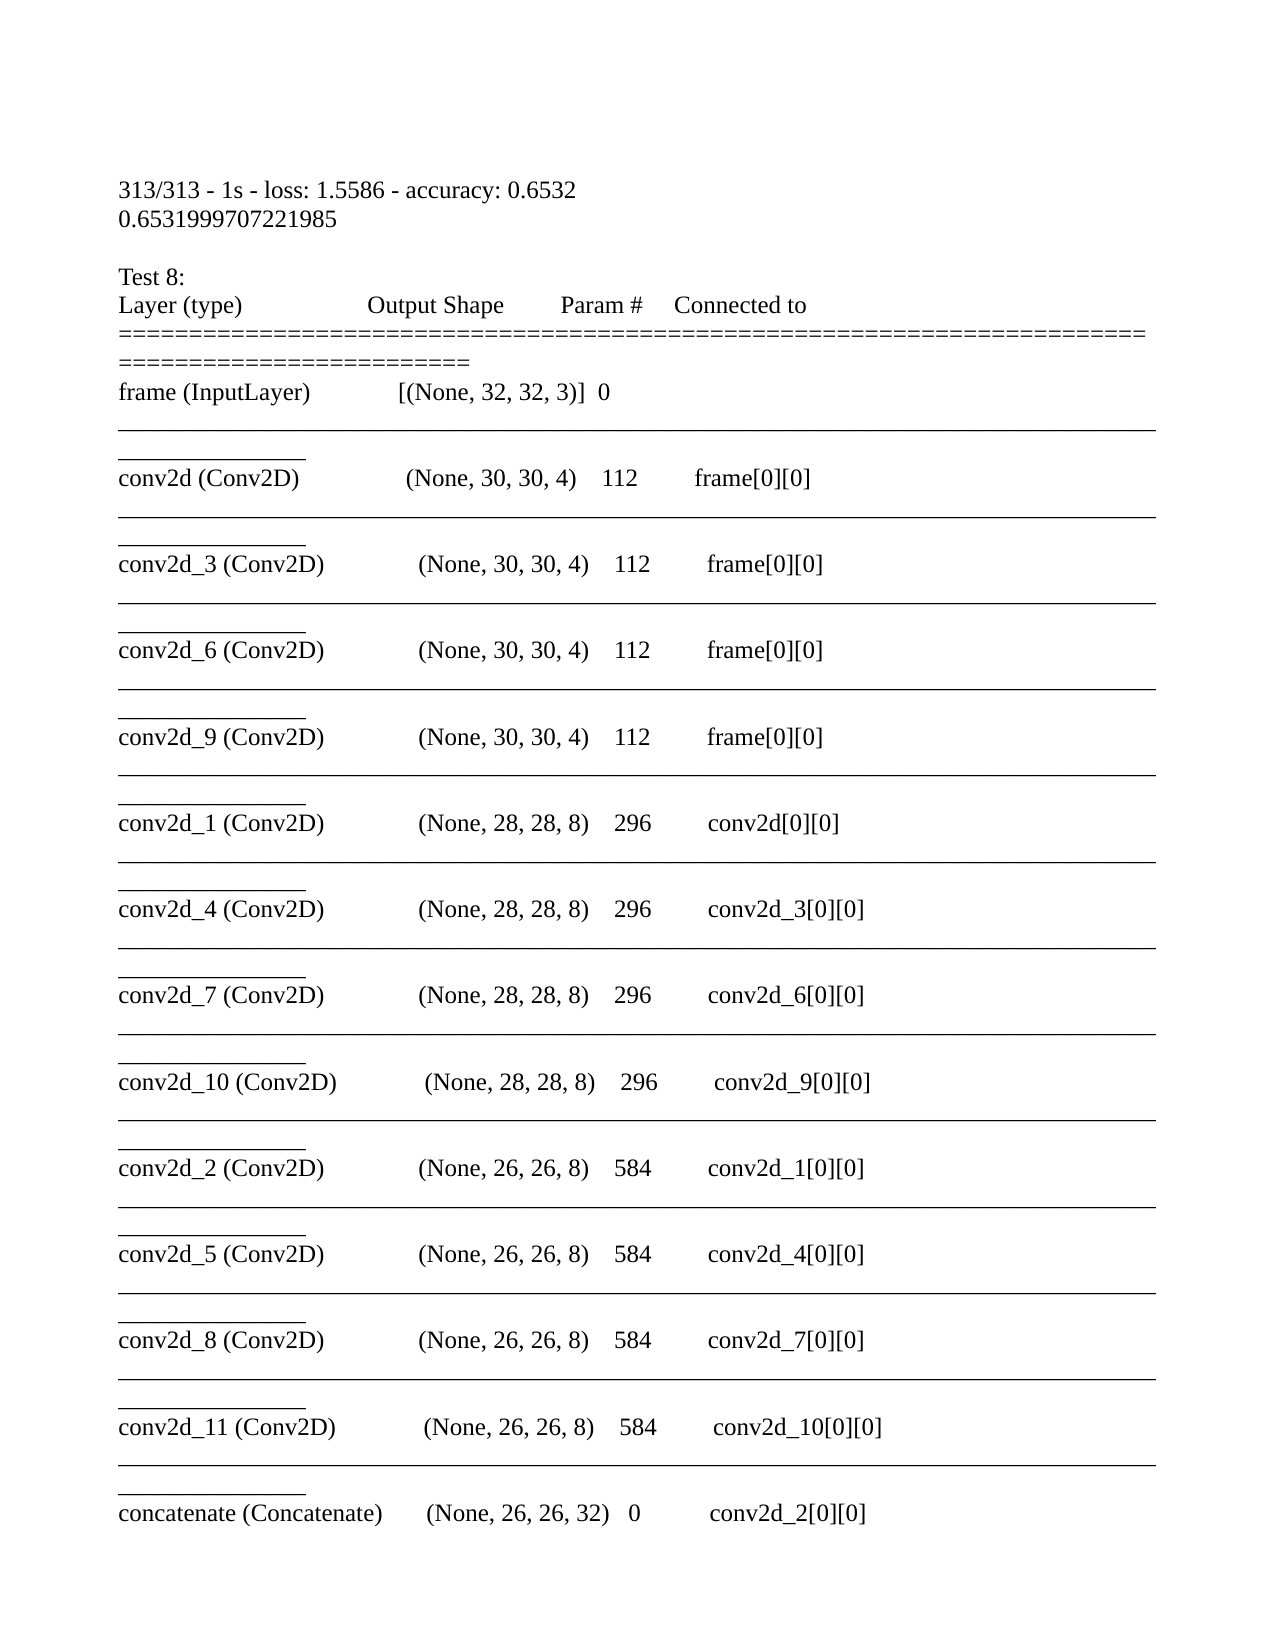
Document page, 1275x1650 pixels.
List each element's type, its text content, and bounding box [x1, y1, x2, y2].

text frame (InputLayer) [(None, 32, 32, 3)] 0 [118, 377, 1157, 406]
text concatenate (Concatenate) (None, 26, 26, 32) 0 conv2d_2[0][0] [118, 1498, 1157, 1527]
text __________________________________________________________________________________________________ [118, 837, 1157, 894]
text 0.6531999707221985 [118, 204, 1157, 233]
text conv2d_2 (Conv2D) (None, 26, 26, 8) 584 conv2d_1[0][0] [118, 1153, 1157, 1182]
text __________________________________________________________________________________________________ [118, 492, 1157, 549]
text conv2d_5 (Conv2D) (None, 26, 26, 8) 584 conv2d_4[0][0] [118, 1239, 1157, 1268]
text conv2d_6 (Conv2D) (None, 30, 30, 4) 112 frame[0][0] [118, 636, 1157, 664]
text Test 8: [118, 262, 1157, 291]
text __________________________________________________________________________________________________ [118, 1354, 1157, 1412]
text conv2d_10 (Conv2D) (None, 28, 28, 8) 296 conv2d_9[0][0] [118, 1067, 1157, 1096]
text ================================================================================================== [118, 319, 1157, 377]
text conv2d_11 (Conv2D) (None, 26, 26, 8) 584 conv2d_10[0][0] [118, 1412, 1157, 1441]
text conv2d_9 (Conv2D) (None, 30, 30, 4) 112 frame[0][0] [118, 722, 1157, 751]
text conv2d_3 (Conv2D) (None, 30, 30, 4) 112 frame[0][0] [118, 549, 1157, 578]
text conv2d_4 (Conv2D) (None, 28, 28, 8) 296 conv2d_3[0][0] [118, 894, 1157, 923]
text conv2d_7 (Conv2D) (None, 28, 28, 8) 296 conv2d_6[0][0] [118, 981, 1157, 1009]
text Layer (type) Output Shape Param # Connected to [118, 291, 1157, 319]
text conv2d_8 (Conv2D) (None, 26, 26, 8) 584 conv2d_7[0][0] [118, 1326, 1157, 1354]
text __________________________________________________________________________________________________ [118, 1268, 1157, 1326]
text __________________________________________________________________________________________________ [118, 578, 1157, 636]
text __________________________________________________________________________________________________ [118, 1441, 1157, 1498]
text __________________________________________________________________________________________________ [118, 406, 1157, 463]
text conv2d (Conv2D) (None, 30, 30, 4) 112 frame[0][0] [118, 463, 1157, 492]
text __________________________________________________________________________________________________ [118, 664, 1157, 722]
text __________________________________________________________________________________________________ [118, 1182, 1157, 1239]
text conv2d_1 (Conv2D) (None, 28, 28, 8) 296 conv2d[0][0] [118, 808, 1157, 837]
text __________________________________________________________________________________________________ [118, 923, 1157, 981]
text __________________________________________________________________________________________________ [118, 751, 1157, 808]
text __________________________________________________________________________________________________ [118, 1096, 1157, 1153]
text __________________________________________________________________________________________________ [118, 1009, 1157, 1067]
text 313/313 - 1s - loss: 1.5586 - accuracy: 0.6532 [118, 176, 1157, 204]
